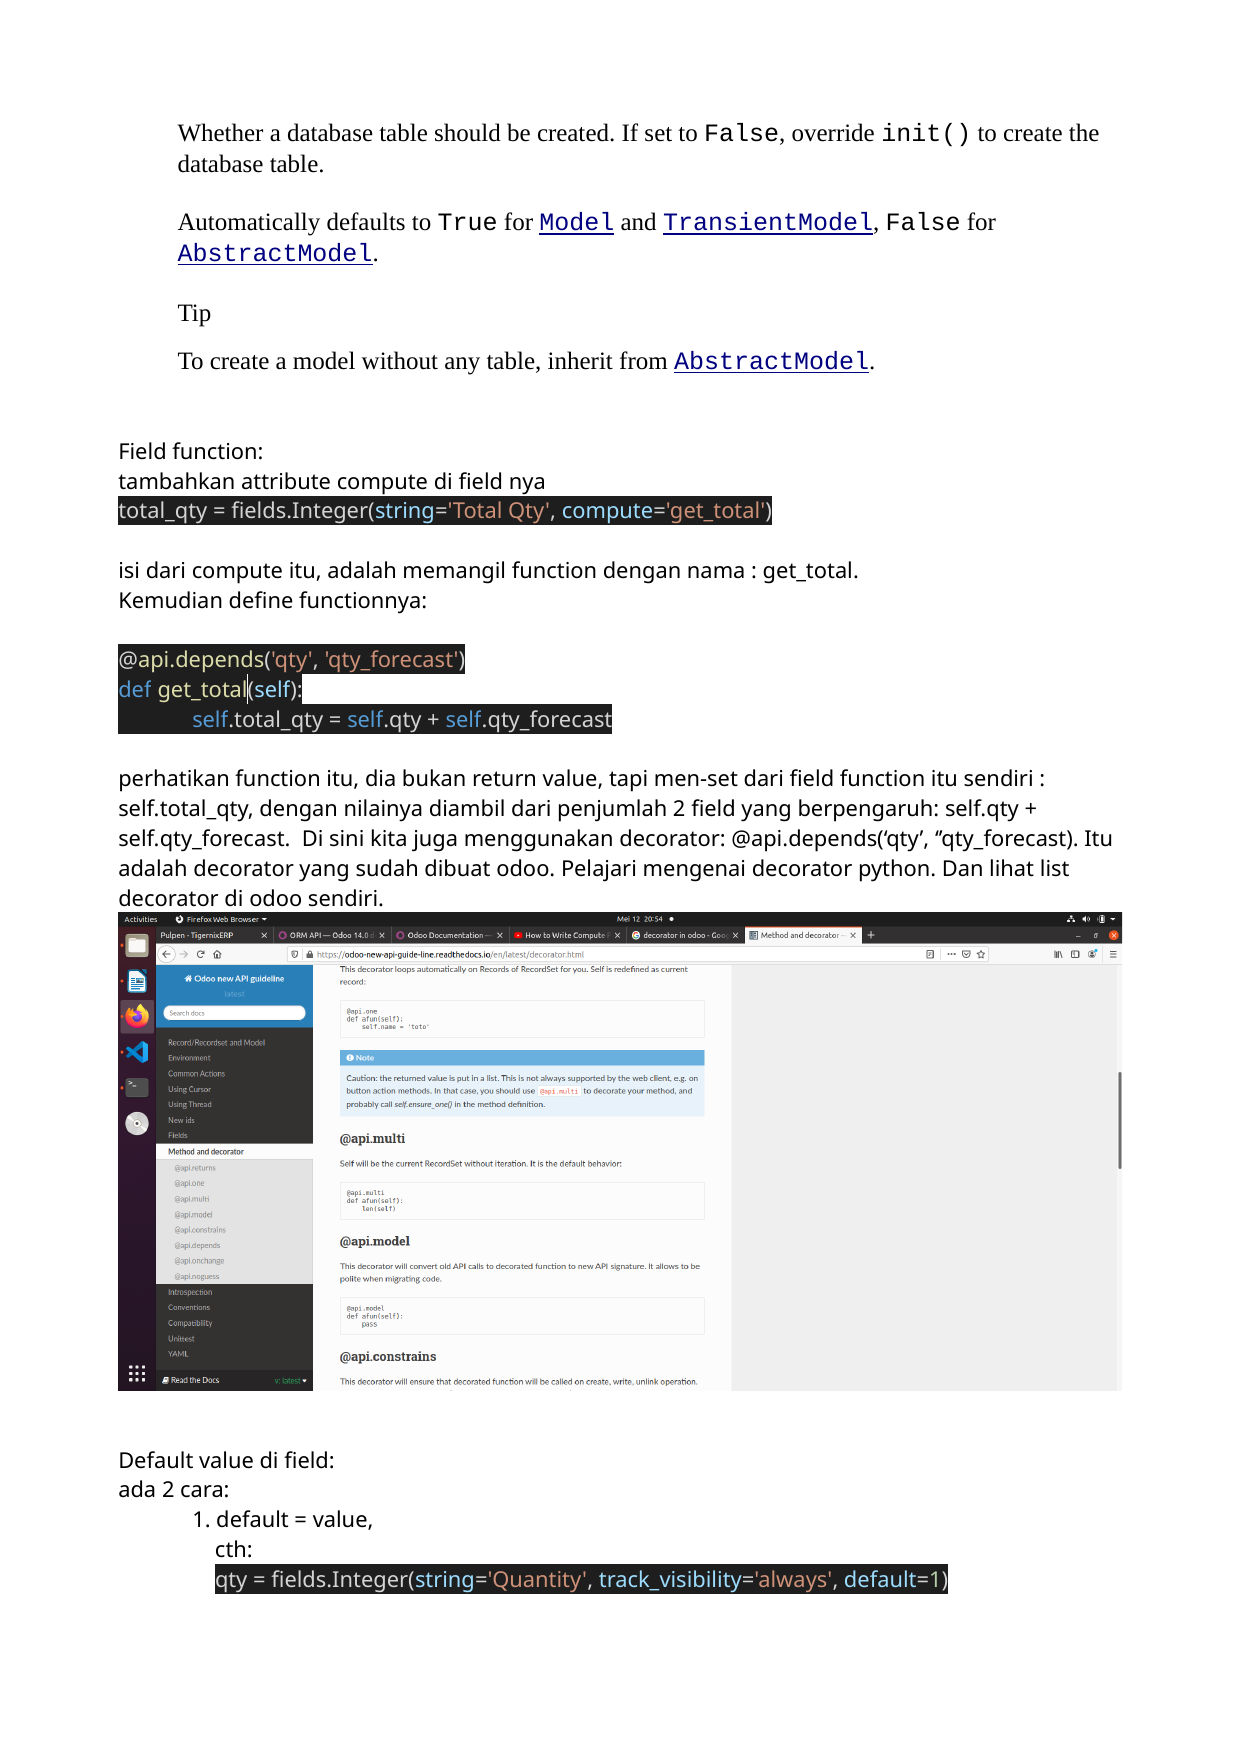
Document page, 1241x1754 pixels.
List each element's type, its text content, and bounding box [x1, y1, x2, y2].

picture [118, 912, 1123, 1391]
text qty = fields.Integer(string='Quantity', track_visibility='always', default=1) [118, 1564, 1122, 1594]
text Default value di field: [118, 1445, 1122, 1474]
text self.total_qty = self.qty + self.qty_forecast [118, 704, 1122, 734]
text ada 2 cara: [118, 1474, 1122, 1504]
text Field function: [118, 436, 1122, 466]
list Whether a database table should be created. If set to False, override init() to create the database table. [177, 118, 1122, 178]
list To create a model without any table, inherit from AbstractModel. [177, 346, 1122, 377]
text @api.depends('qty', 'qty_forecast') [118, 644, 1122, 674]
text tambahkan attribute compute di field nya [118, 466, 1122, 496]
text cth: [118, 1534, 1122, 1564]
text Kemudian define functionnya: [118, 585, 1122, 614]
list Automatically defaults to True for Model and TransientModel, False for AbstractModel. [177, 207, 1122, 269]
text perhatikan function itu, dia bukan return value, tapi men-set dari field function itu sendiri : self.total_qty, dengan nilainya diambil dari penjumlah 2 field yang berpengaruh: self.qty + self.qty_forecast. Di sini kita juga menggunakan decorator: @api.depends(‘qty’, ‘’qty_forecast). Itu adalah decorator yang sudah dibuat odoo. Pelajari mengenai decorator python. Dan lihat list decorator di odoo sendiri. [118, 763, 1122, 912]
text Tip [177, 298, 1122, 327]
text def get_total(self): [118, 674, 1122, 704]
text isi dari compute itu, adalah memangil function dengan nama : get_total. [118, 555, 1122, 585]
text 1. default = value, [118, 1504, 1122, 1534]
text total_qty = fields.Integer(string='Total Qty', compute='get_total') [118, 496, 1122, 525]
